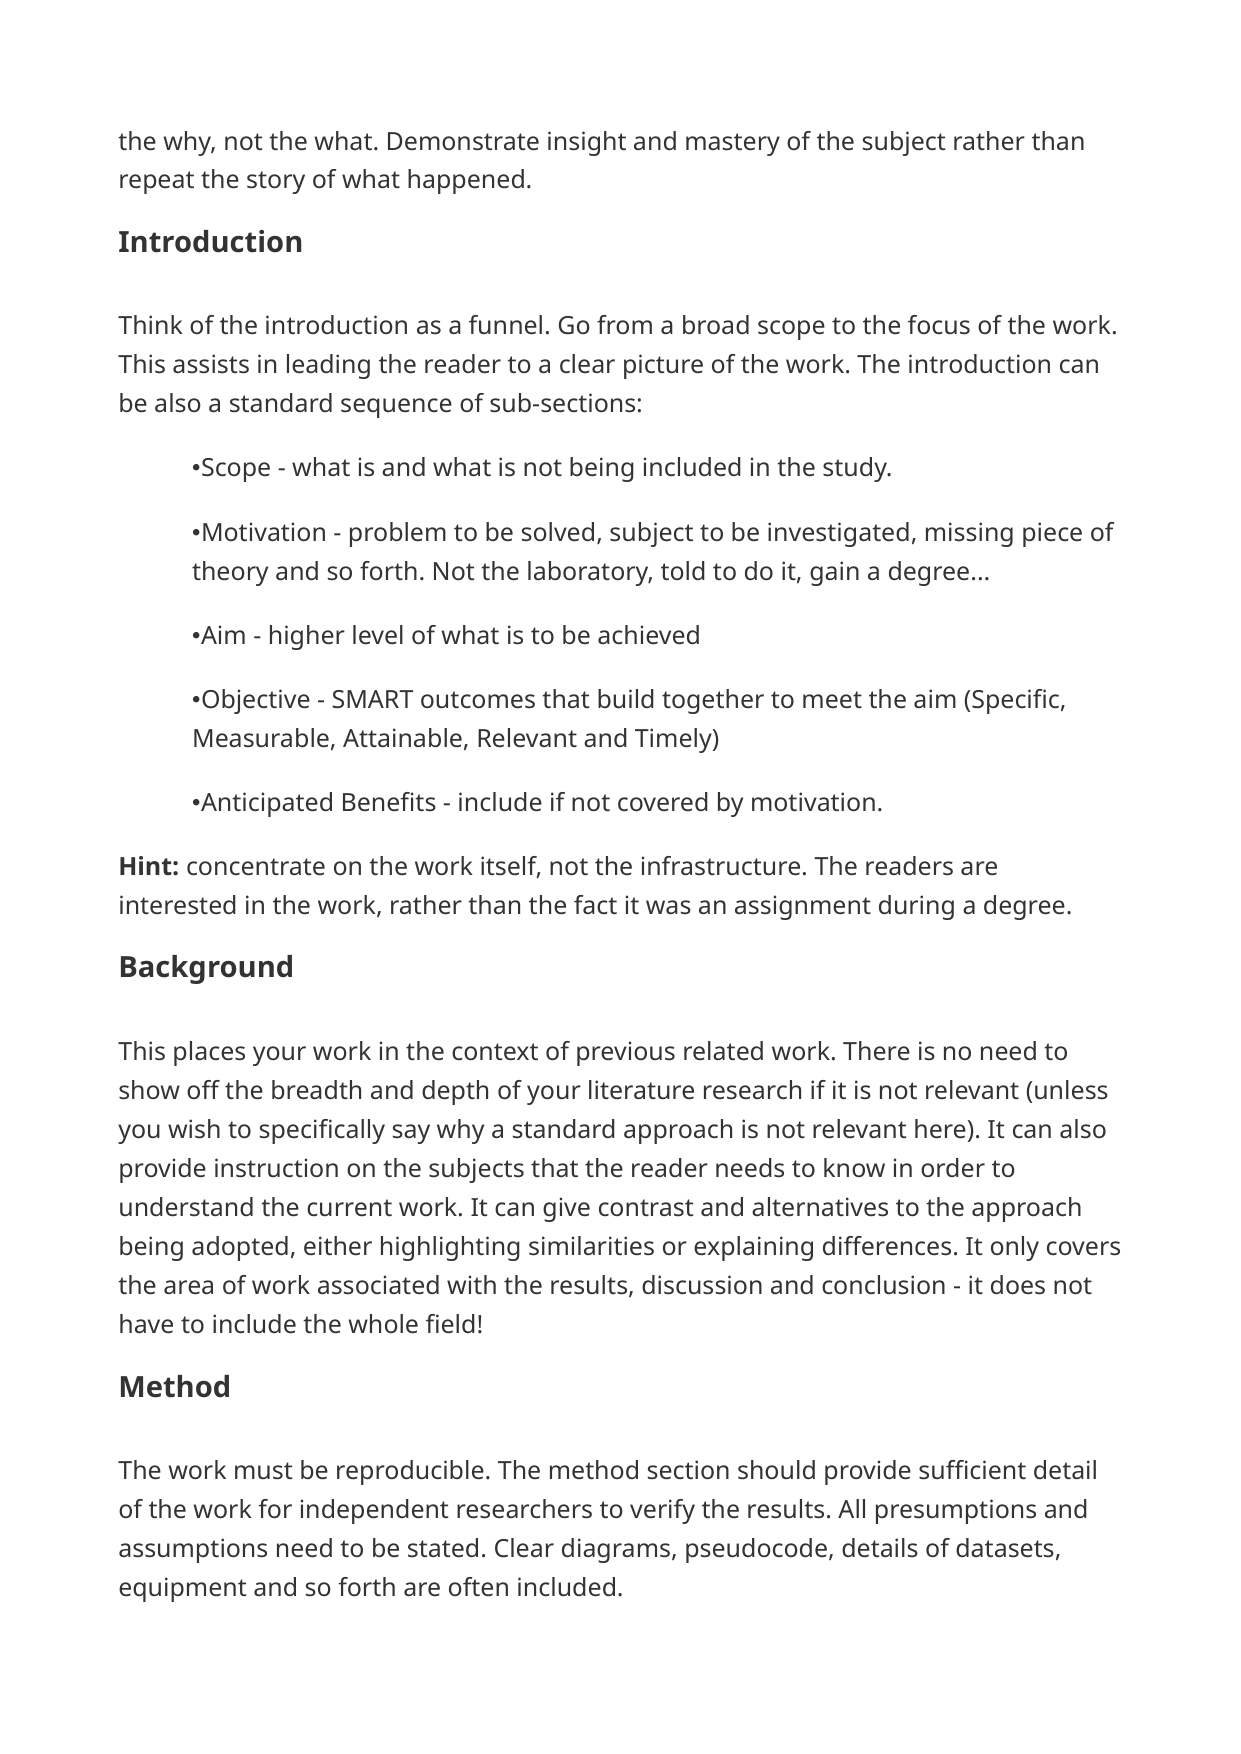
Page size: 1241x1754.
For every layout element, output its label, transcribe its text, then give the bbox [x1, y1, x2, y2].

text the why, not the what. Demonstrate insight and mastery of the subject rather than repeat the story of what happened. [118, 118, 1122, 196]
text Think of the introduction as a funnel. Go from a broad scope to the focus of the work. This assists in leading the reader to a clear picture of the work. The introduction can be also a standard sequence of sub-sections: [118, 303, 1122, 420]
text The work must be reproducible. The method section should provide sufficient detail of the work for independent researchers to verify the results. All presumptions and assumptions need to be stated. Clear diagrams, pseudocode, details of datasets, equipment and so forth are often included. [118, 1447, 1122, 1604]
subtitle Background [118, 947, 1122, 986]
subtitle Introduction [118, 221, 1122, 261]
text This places your work in the context of previous related work. There is no need to show off the breadth and depth of your literature research if it is not relevant (unless you wish to specifically say why a standard approach is not relevant here). It can also provide instruction on the subjects that the reader needs to know in order to understand the current work. It can give contrast and alternatives to the approach being adopted, either highlighting similarities or explaining differences. It only covers the area of work associated with the results, discussion and conclusion - it does not have to include the whole field! [118, 1028, 1122, 1341]
subtitle Method [118, 1366, 1122, 1406]
list Aim - higher level of what is to be achieved [118, 612, 1122, 651]
list Anticipated Benefits - include if not covered by motivation. [118, 779, 1122, 818]
text Hint: concentrate on the work itself, not the infrastructure. The readers are interested in the work, rather than the fact it was an assignment during a degree. [118, 843, 1122, 922]
list Motivation - problem to be solved, subject to be investigated, missing piece of theory and so forth. Not the laboratory, told to do it, gain a degree... [118, 509, 1122, 587]
list Objective - SMART outcomes that build together to meet the aim (Specific, Measurable, Attainable, Relevant and Timely) [118, 676, 1122, 754]
list Scope - what is and what is not being included in the study. [118, 445, 1122, 484]
